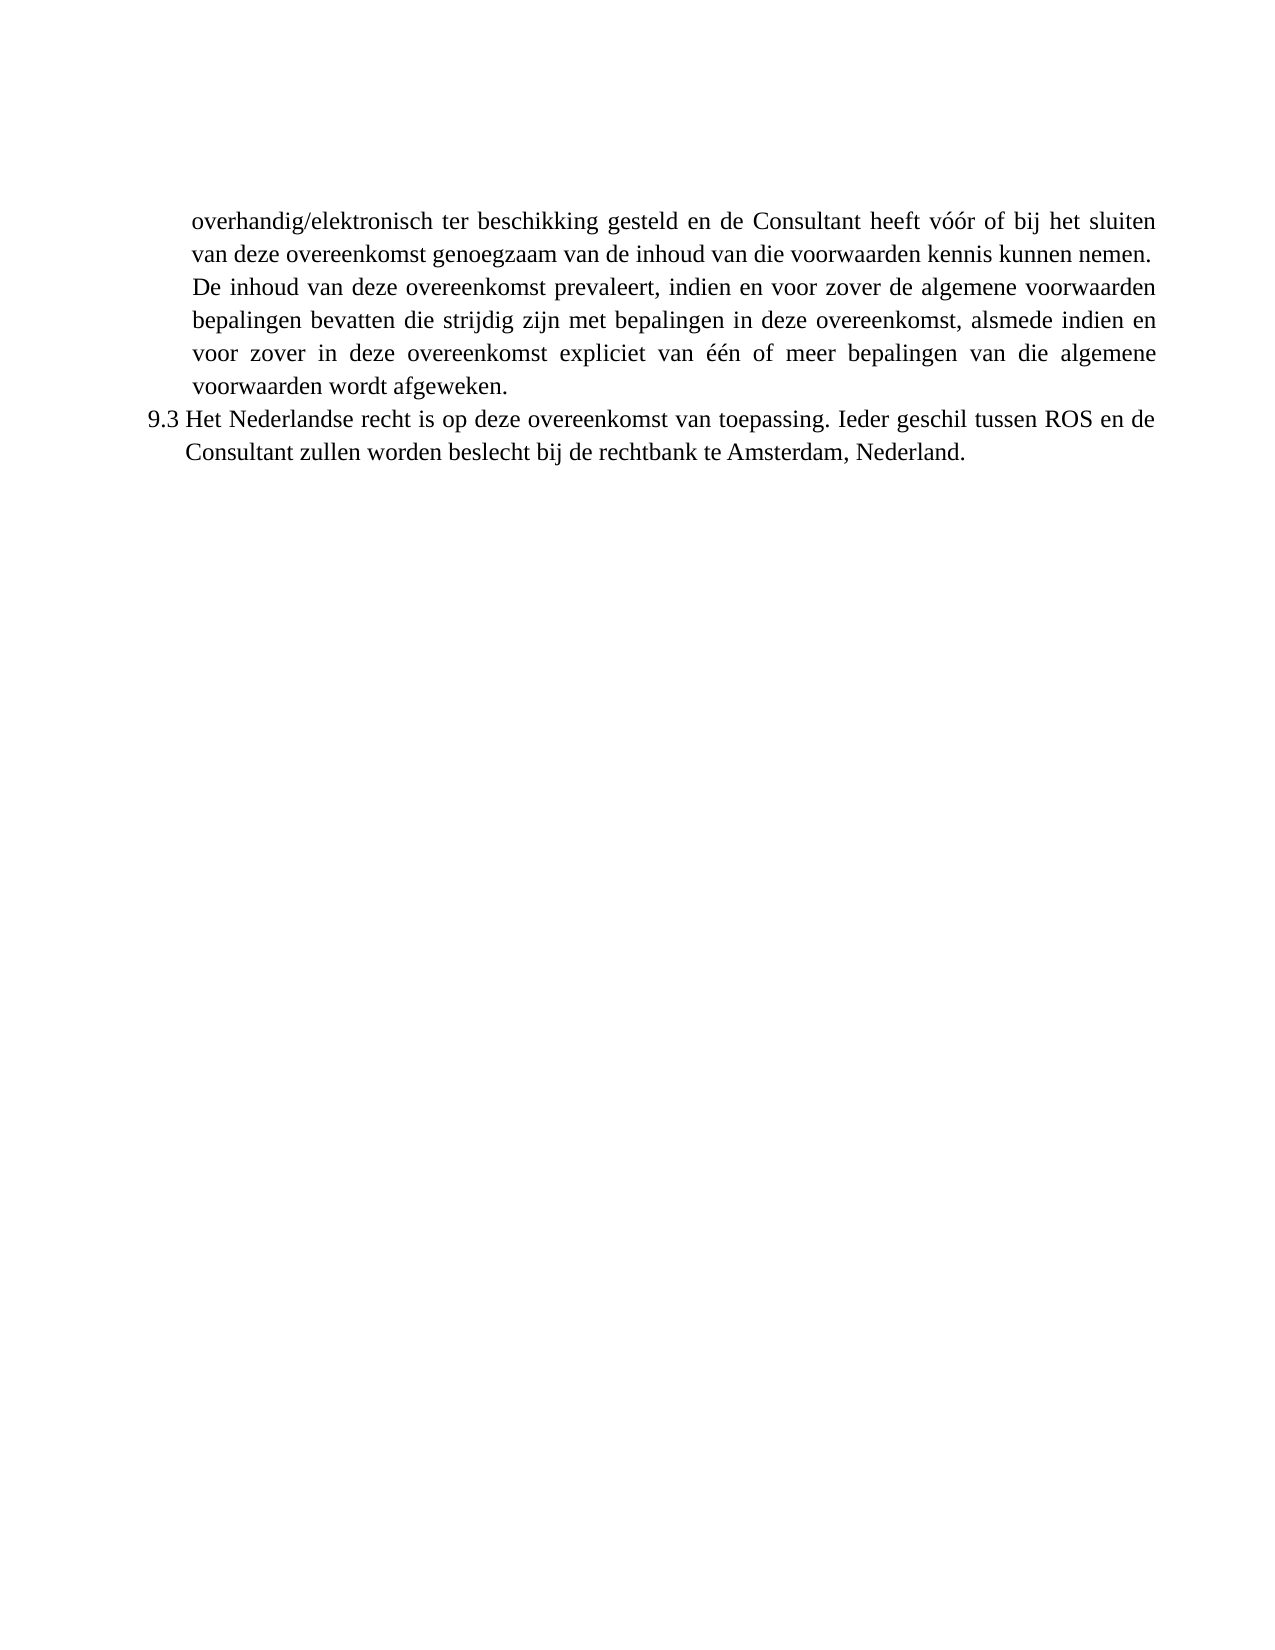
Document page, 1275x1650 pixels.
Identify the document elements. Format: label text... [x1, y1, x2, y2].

text overhandig/elektronisch ter beschikking gesteld en de Consultant heeft vóór of bij het sluiten van deze overeenkomst genoegzaam van de inhoud van die voorwaarden kennis kunnen nemen. [191, 206, 1157, 268]
list Het Nederlandse recht is op deze overeenkomst van toepassing. Ieder geschil tussen ROS en de Consultant zullen worden beslecht bij de rechtbank te Amsterdam, Nederland. [148, 404, 1157, 466]
text De inhoud van deze overeenkomst prevaleert, indien en voor zover de algemene voorwaarden bepalingen bevatten die strijdig zijn met bepalingen in deze overeenkomst, alsmede indien en voor zover in deze overeenkomst expliciet van één of meer bepalingen van die algemene voorwaarden wordt afgeweken. [192, 272, 1157, 400]
